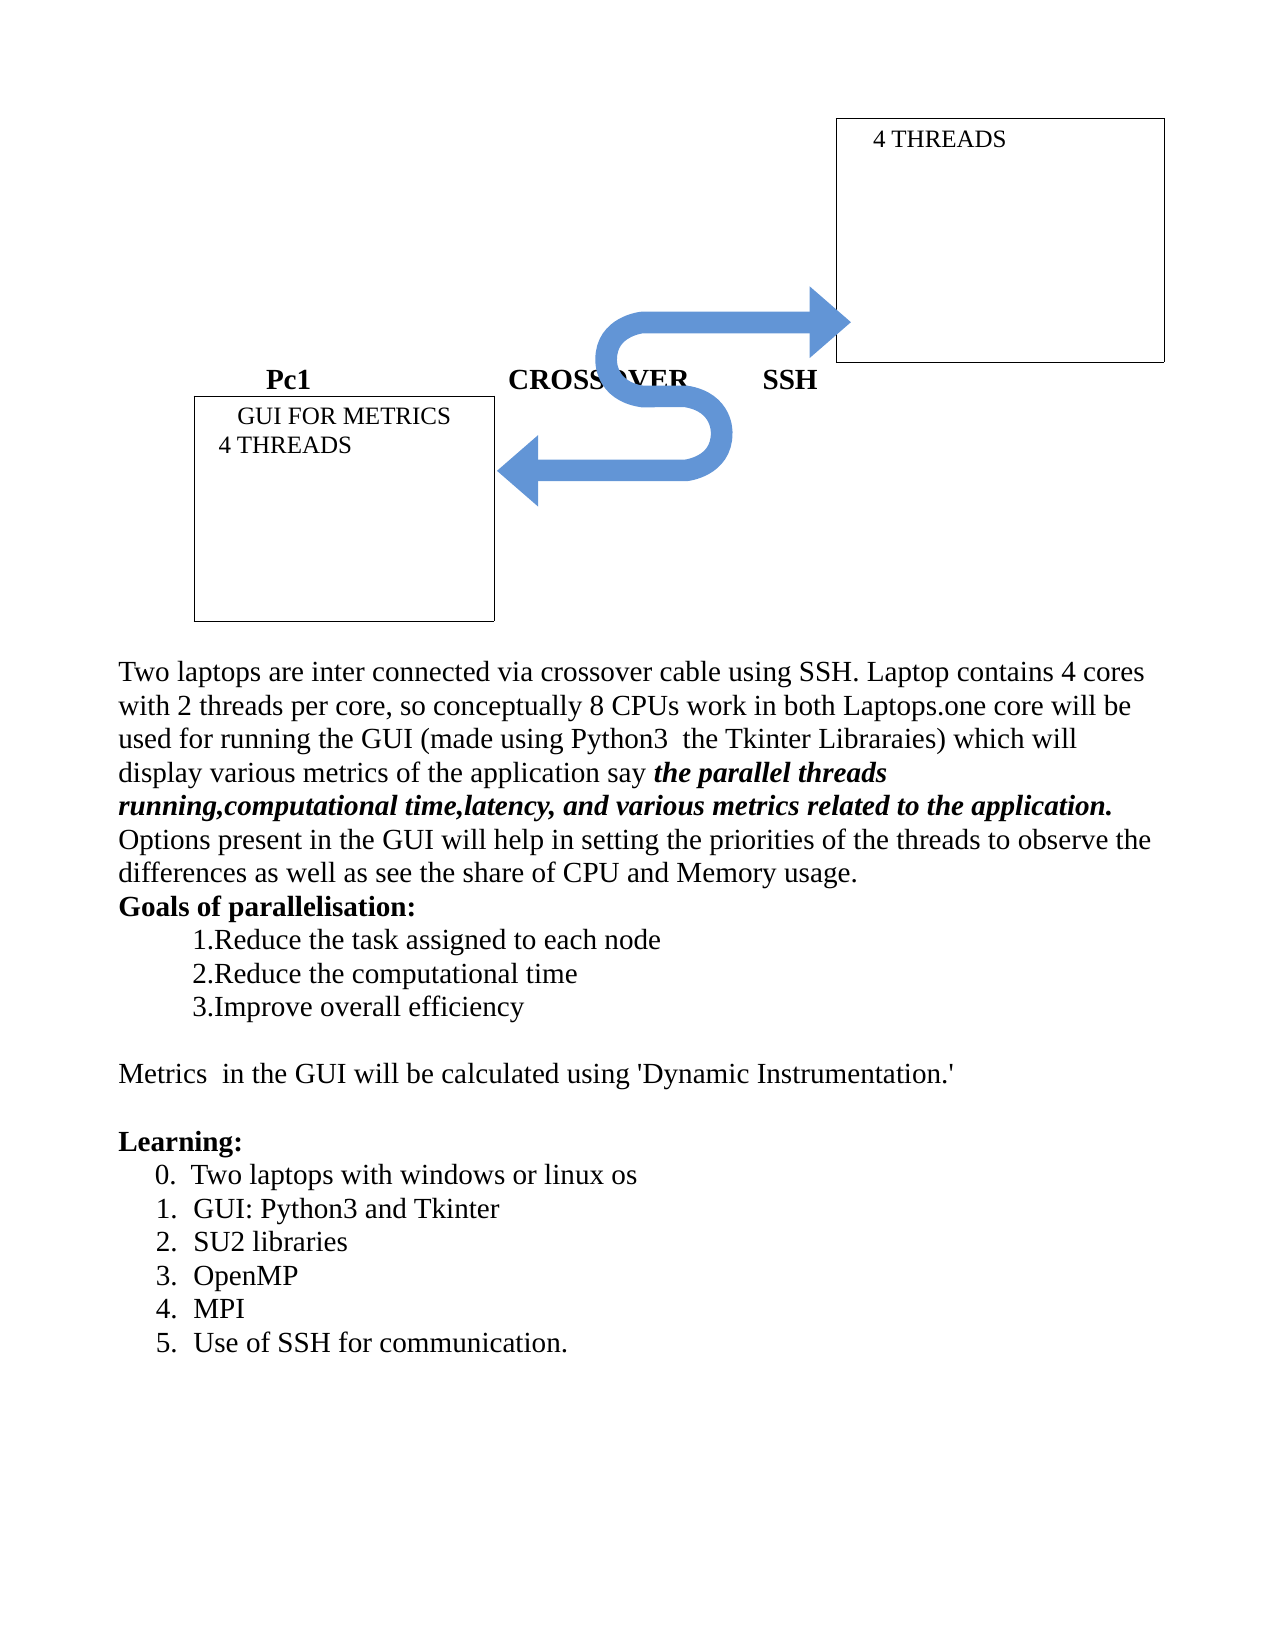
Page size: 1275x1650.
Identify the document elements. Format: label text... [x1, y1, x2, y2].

text 2.Reduce the computational time [118, 956, 1157, 989]
table_header 4 THREADS [837, 119, 1164, 362]
list SU2 libraries [156, 1224, 1157, 1258]
text 0. Two laptops with windows or linux os [118, 1157, 1157, 1191]
text 3.Improve overall efficiency [118, 989, 1157, 1023]
text Metrics in the GUI will be calculated using 'Dynamic Instrumentation.' [118, 1057, 1157, 1090]
list MPI [156, 1291, 1157, 1325]
text 1.Reduce the task assigned to each node [118, 922, 1157, 956]
list Use of SSH for communication. [156, 1325, 1157, 1358]
table_header GUI FOR METRICS 4 THREADS [195, 397, 494, 621]
list GUI: Python3 and Tkinter [156, 1191, 1157, 1224]
text Goals of parallelisation: [118, 889, 1157, 922]
list OpenMP [156, 1258, 1157, 1291]
text Pc1 CROSSOVER SSH [118, 362, 611, 396]
text Learning: [118, 1124, 1157, 1157]
text Pc1 CROSSOVER SSH [618, 362, 1157, 396]
text Two laptops are inter connected via crossover cable using SSH. Laptop contains 4 cores with 2 threads per core, so conceptually 8 CPUs work in both Laptops.one core will be used for running the GUI (made using Python3 the Tkinter Libraraies) which will display various metrics of the application say the parallel threads running,computational time,latency, and various metrics related to the application. Options present in the GUI will help in setting the priorities of the threads to observe the differences as well as see the share of CPU and Memory usage. [118, 654, 1157, 889]
